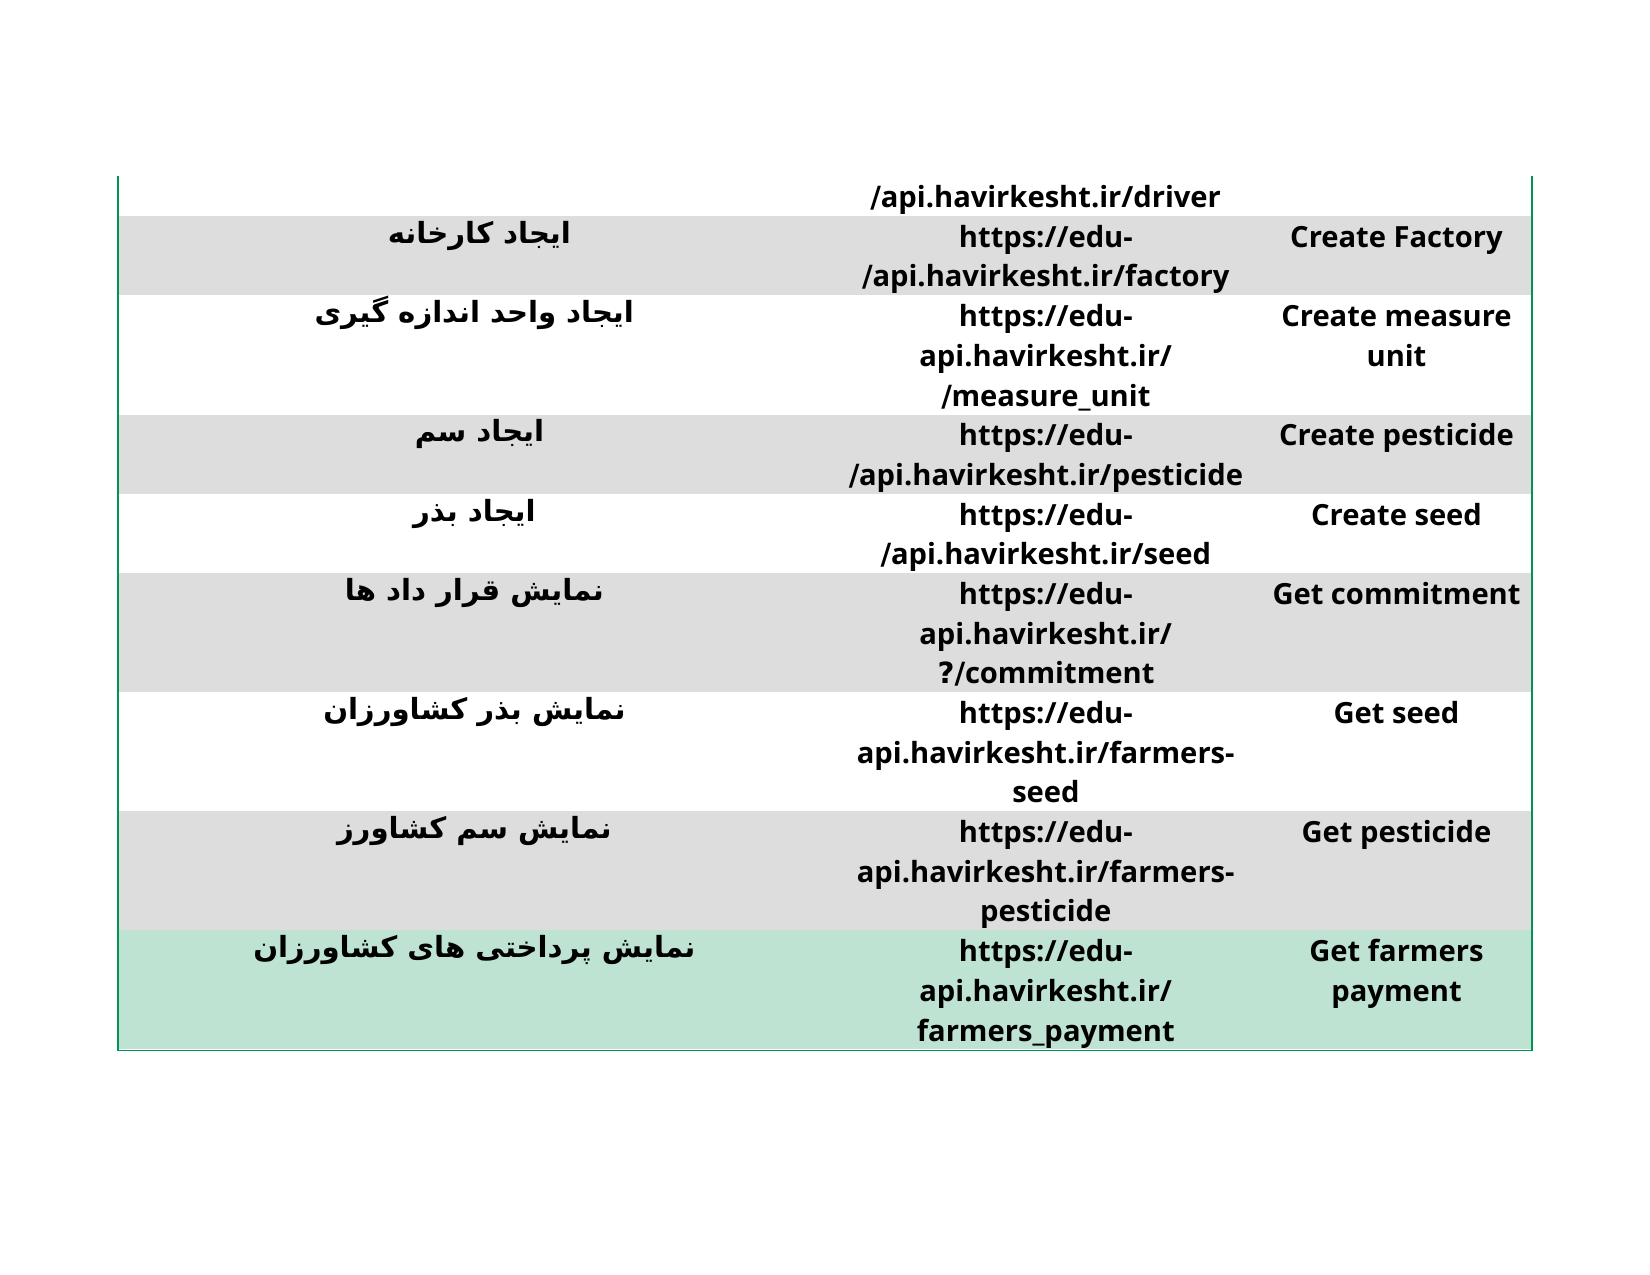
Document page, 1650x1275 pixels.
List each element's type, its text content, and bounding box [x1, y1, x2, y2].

table_cell Create pesticide [1261, 415, 1531, 494]
table_cell https://edu-api.havirkesht.ir/measure_unit/ [831, 295, 1261, 414]
table_cell Get seed [1261, 692, 1531, 811]
table_cell Get pesticide [1261, 811, 1531, 930]
table_cell [119, 176, 831, 216]
table_cell Create Factory [1261, 216, 1531, 295]
table_cell https://edu-api.havirkesht.ir/farmers_payment [831, 930, 1261, 1049]
table_cell نمایش بذر کشاورزان [119, 692, 831, 811]
table_cell ایجاد کارخانه [119, 216, 831, 295]
table_cell Create seed [1261, 494, 1531, 573]
table_cell [1261, 176, 1531, 216]
table_cell https://edu-api.havirkesht.ir/seed/ [831, 494, 1261, 573]
table_cell نمایش پرداختی های کشاورزان [119, 930, 831, 1049]
table_cell https://edu-api.havirkesht.ir/factory/ [831, 216, 1261, 295]
table_cell https://edu-api.havirkesht.ir/farmers-pesticide [831, 811, 1261, 930]
table_cell نمایش سم کشاورز [119, 811, 831, 930]
table_cell ایجاد بذر [119, 494, 831, 573]
table_cell Create measure unit [1261, 295, 1531, 414]
table_cell https://edu-api.havirkesht.ir/pesticide/ [831, 415, 1261, 494]
table_cell https://edu-api.havirkesht.ir/driver/ [831, 176, 1261, 216]
table_cell https://edu-api.havirkesht.ir/farmers-seed [831, 692, 1261, 811]
table_cell ایجاد واحد اندازه گیری [119, 295, 831, 414]
table_cell ایجاد سم [119, 415, 831, 494]
table_cell Get farmers payment [1261, 930, 1531, 1049]
table_cell Get commitment [1261, 573, 1531, 692]
table_cell https://edu-api.havirkesht.ir/commitment/? [831, 573, 1261, 692]
table_cell نمایش قرار داد ها [119, 573, 831, 692]
